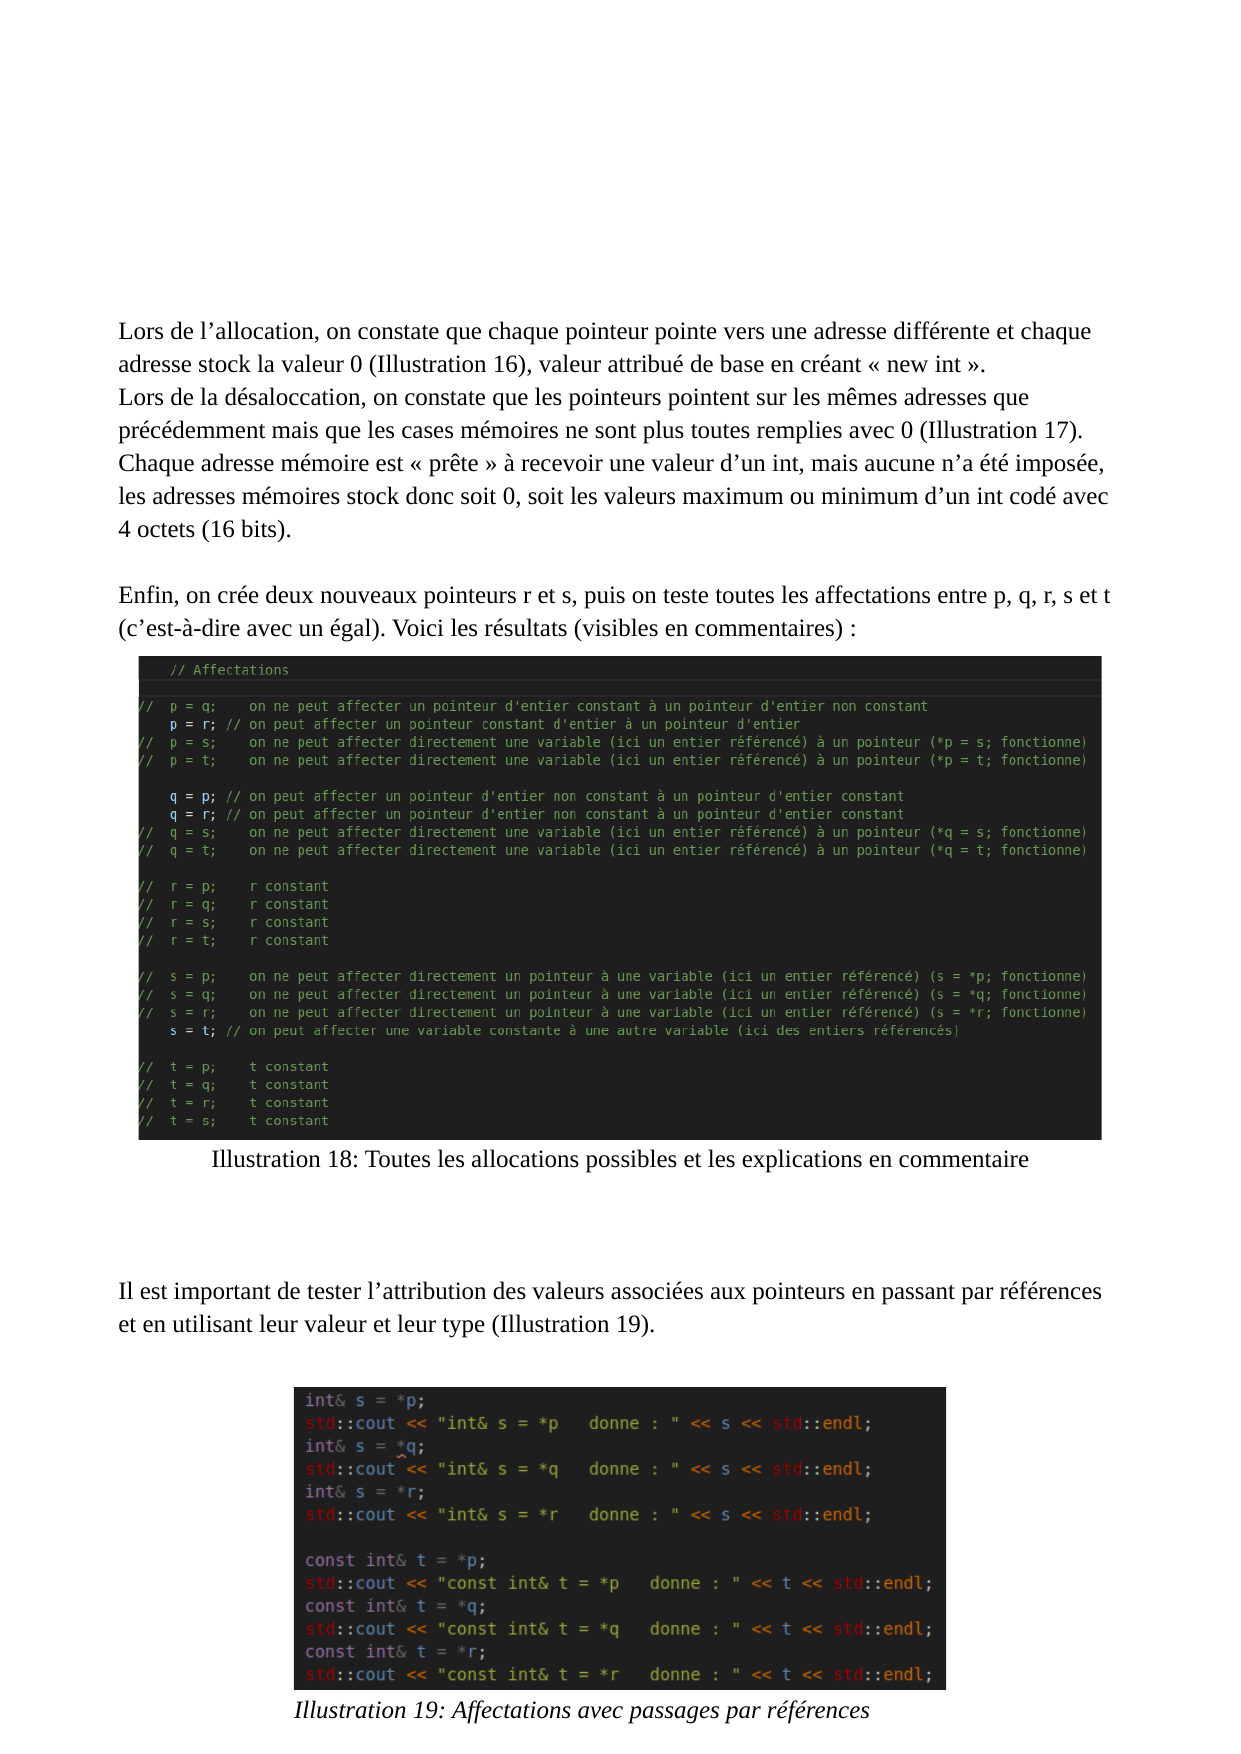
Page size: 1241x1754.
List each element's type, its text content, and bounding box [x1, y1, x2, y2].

text Il est important de tester l’attribution des valeurs associées aux pointeurs en passant par références et en utilisant leur valeur et leur type (Illustration 19). [118, 1276, 1122, 1337]
text Lors de l’allocation, on constate que chaque pointeur pointe vers une adresse différente et chaque adresse stock la valeur 0 (Illustration 16), valeur attribué de base en créant « new int ». [118, 316, 1122, 378]
picture [138, 656, 1102, 1140]
picture [293, 1387, 947, 1690]
text Illustration 18: Toutes les allocations possibles et les explications en commentaire [118, 646, 1122, 1172]
text Lors de la désaloccation, on constate que les pointeurs pointent sur les mêmes adresses que précédemment mais que les cases mémoires ne sont plus toutes remplies avec 0 (Illustration 17). Chaque adresse mémoire est « prête » à recevoir une valeur d’un int, mais aucune n’a été imposée, les adresses mémoires stock donc soit 0, soit les valeurs maximum ou minimum d’un int codé avec 4 octets (16 bits). [118, 382, 1122, 543]
text Illustration 19: Affectations avec passages par références [294, 1690, 946, 1724]
text Enfin, on crée deux nouveaux pointeurs r et s, puis on teste toutes les affectations entre p, q, r, s et t (c’est-à-dire avec un égal). Voici les résultats (visibles en commentaires) : [118, 580, 1122, 642]
